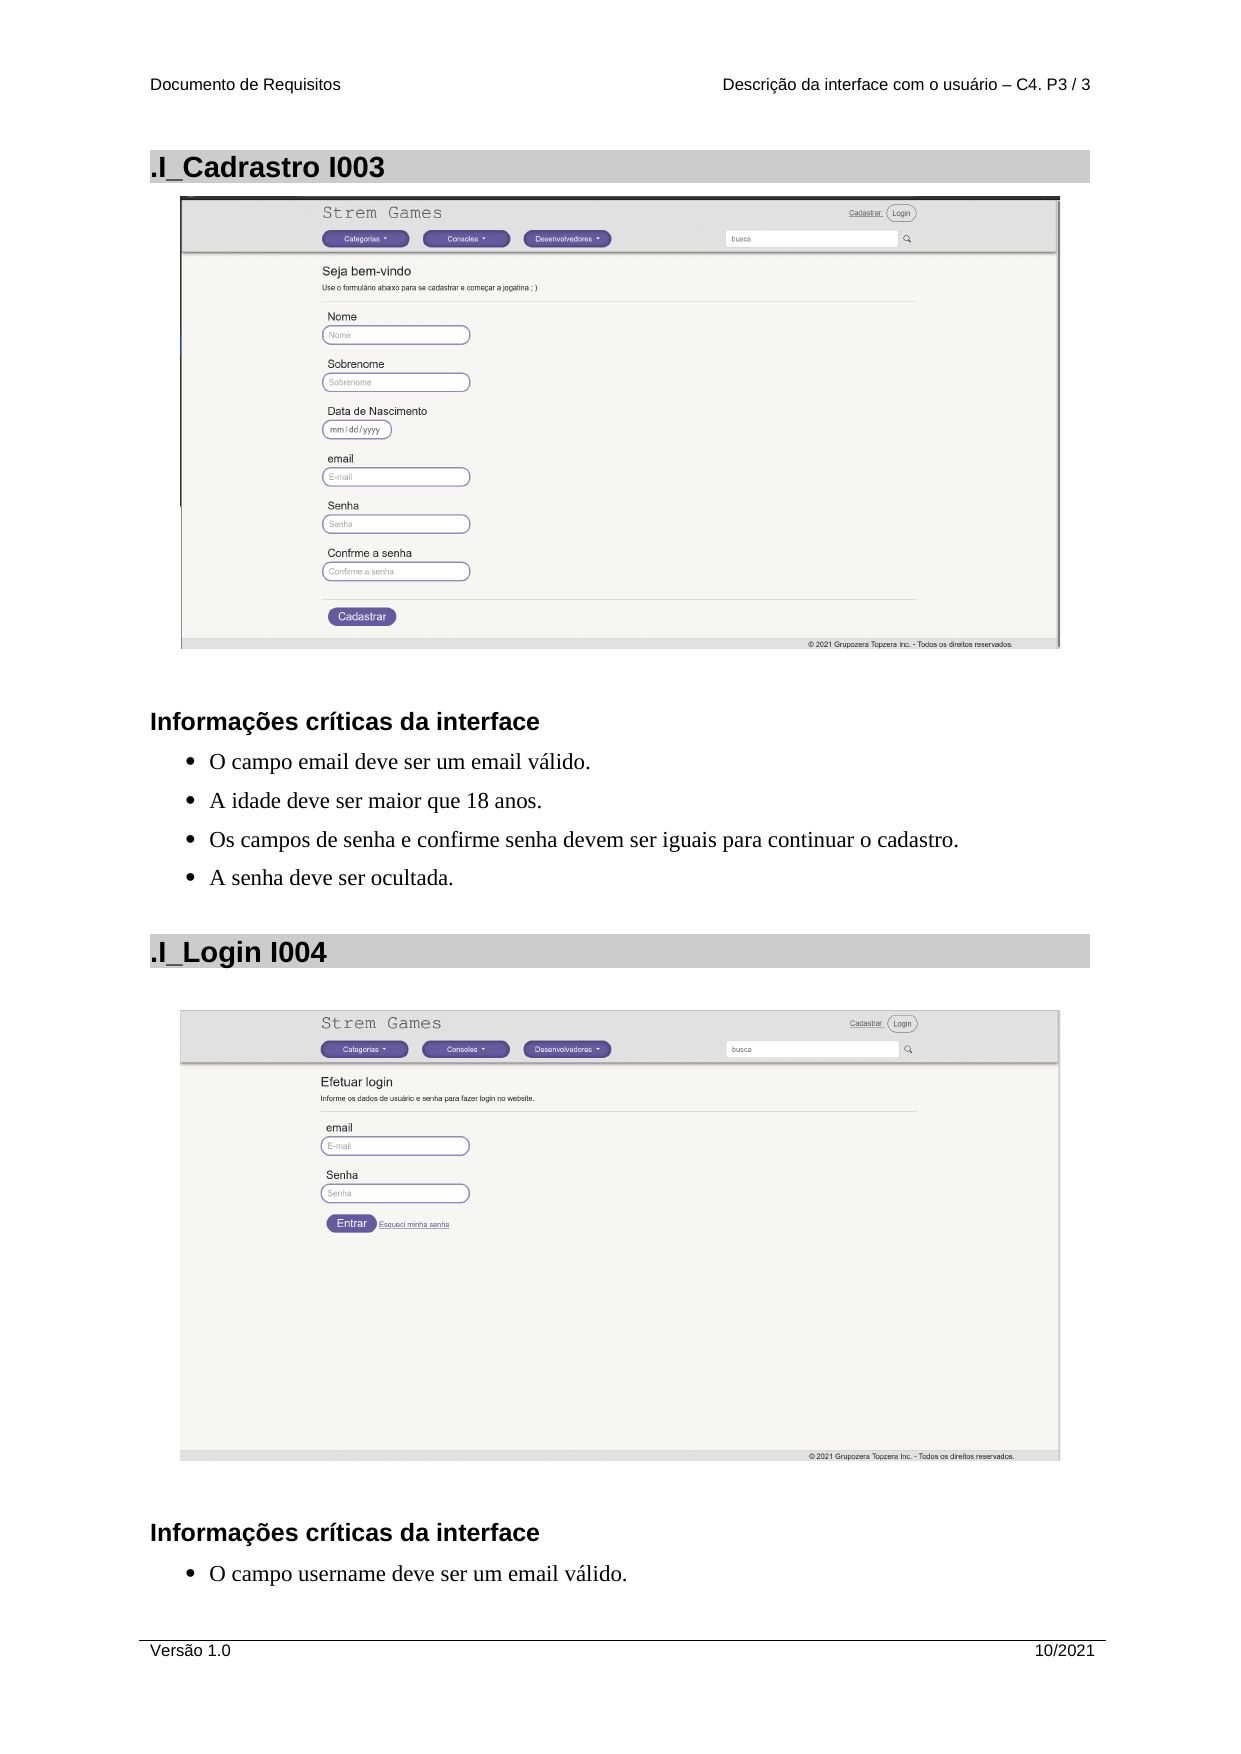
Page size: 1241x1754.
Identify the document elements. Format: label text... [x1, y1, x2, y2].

list Os campos de senha e confirme senha devem ser iguais para continuar o cadastro. [186, 826, 1090, 852]
list O campo username deve ser um email válido. [186, 1560, 1090, 1586]
list A senha deve ser ocultada. [186, 864, 1090, 891]
list A idade deve ser maior que 18 anos. [186, 787, 1090, 813]
picture [180, 1010, 1060, 1461]
subtitle I_Cadrastro I003 [150, 150, 1090, 183]
list O campo email deve ser um email válido. [186, 748, 1090, 774]
subtitle Informações críticas da interface [150, 707, 1090, 735]
subtitle I_Login I004 [150, 934, 1090, 968]
picture [180, 196, 1060, 649]
subtitle Informações críticas da interface [150, 1518, 1090, 1547]
